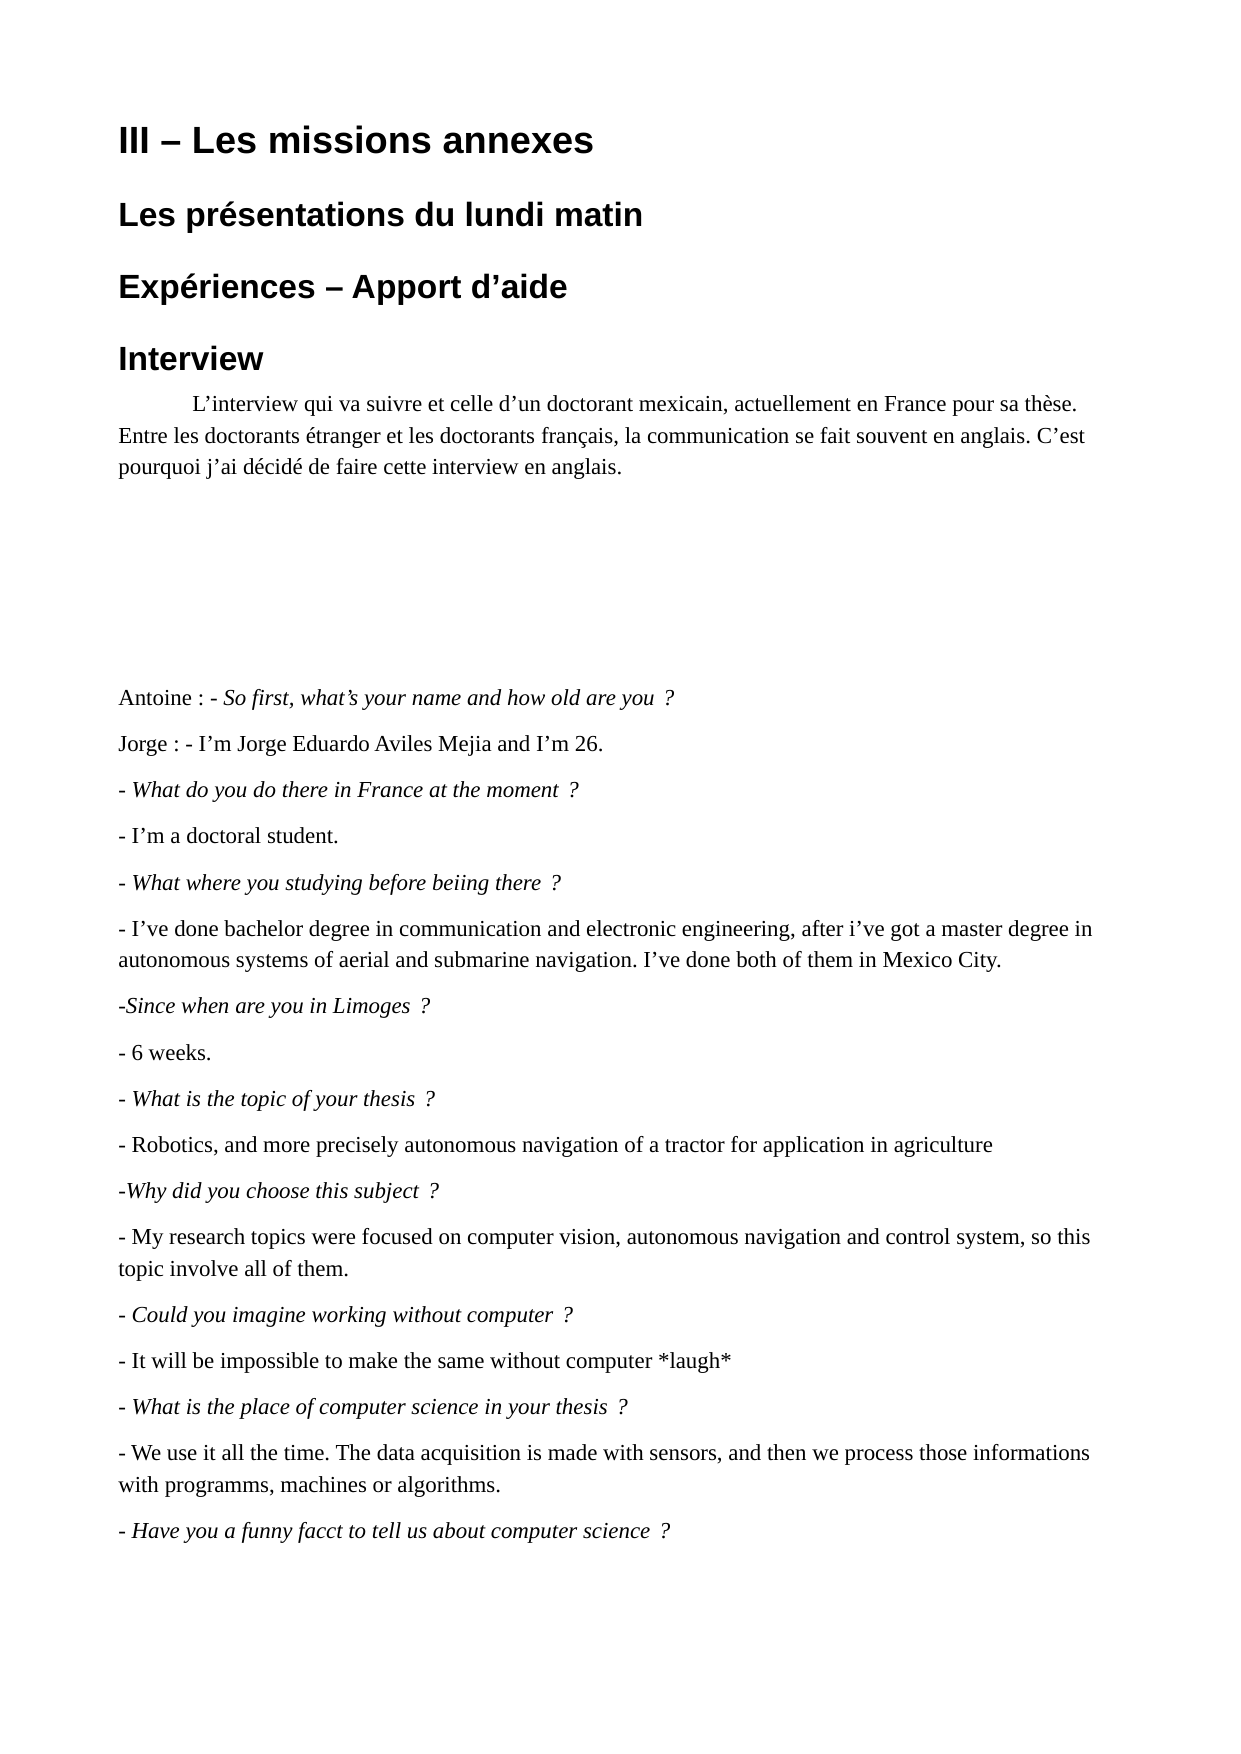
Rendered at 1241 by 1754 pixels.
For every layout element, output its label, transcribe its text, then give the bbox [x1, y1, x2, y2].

subtitle Expériences – Apport d’aide [118, 267, 1122, 306]
text -Since when are you in Limoges ? [118, 992, 1122, 1019]
text - What do you do there in France at the moment ? [118, 776, 1122, 803]
text - Robotics, and more precisely autonomous navigation of a tractor for application in agriculture [118, 1131, 1122, 1157]
text -Why did you choose this subject ? [118, 1177, 1122, 1203]
text - I’ve done bachelor degree in communication and electronic engineering, after i’ve got a master degree in autonomous systems of aerial and submarine navigation. I’ve done both of them in Mexico City. [118, 915, 1122, 973]
subtitle III – Les missions annexes [118, 118, 1122, 162]
text Jorge : - I’m Jorge Eduardo Aviles Mejia and I’m 26. [118, 730, 1122, 757]
text - It will be impossible to make the same without computer *laugh* [118, 1347, 1122, 1373]
subtitle Les présentations du lundi matin [118, 195, 1122, 234]
text - Could you imagine working without computer ? [118, 1301, 1122, 1327]
text - 6 weeks. [118, 1039, 1122, 1065]
text - What is the topic of your thesis ? [118, 1085, 1122, 1111]
text - What is the place of computer science in your thesis ? [118, 1393, 1122, 1419]
text Antoine : - So first, what’s your name and how old are you ? [118, 684, 1122, 710]
subtitle Interview [118, 339, 1122, 378]
text - I’m a doctoral student. [118, 822, 1122, 849]
text - My research topics were focused on computer vision, autonomous navigation and control system, so this topic involve all of them. [118, 1223, 1122, 1281]
text L’interview qui va suivre et celle d’un doctorant mexicain, actuellement en France pour sa thèse. Entre les doctorants étranger et les doctorants français, la communication se fait souvent en anglais. C’est pourquoi j’ai décidé de faire cette interview en anglais. [118, 390, 1122, 480]
text - What where you studying before beiing there ? [118, 869, 1122, 895]
text - We use it all the time. The data acquisition is made with sensors, and then we process those informations with programms, machines or algorithms. [118, 1439, 1122, 1497]
text - Have you a funny facct to tell us about computer science ? [118, 1517, 1122, 1543]
